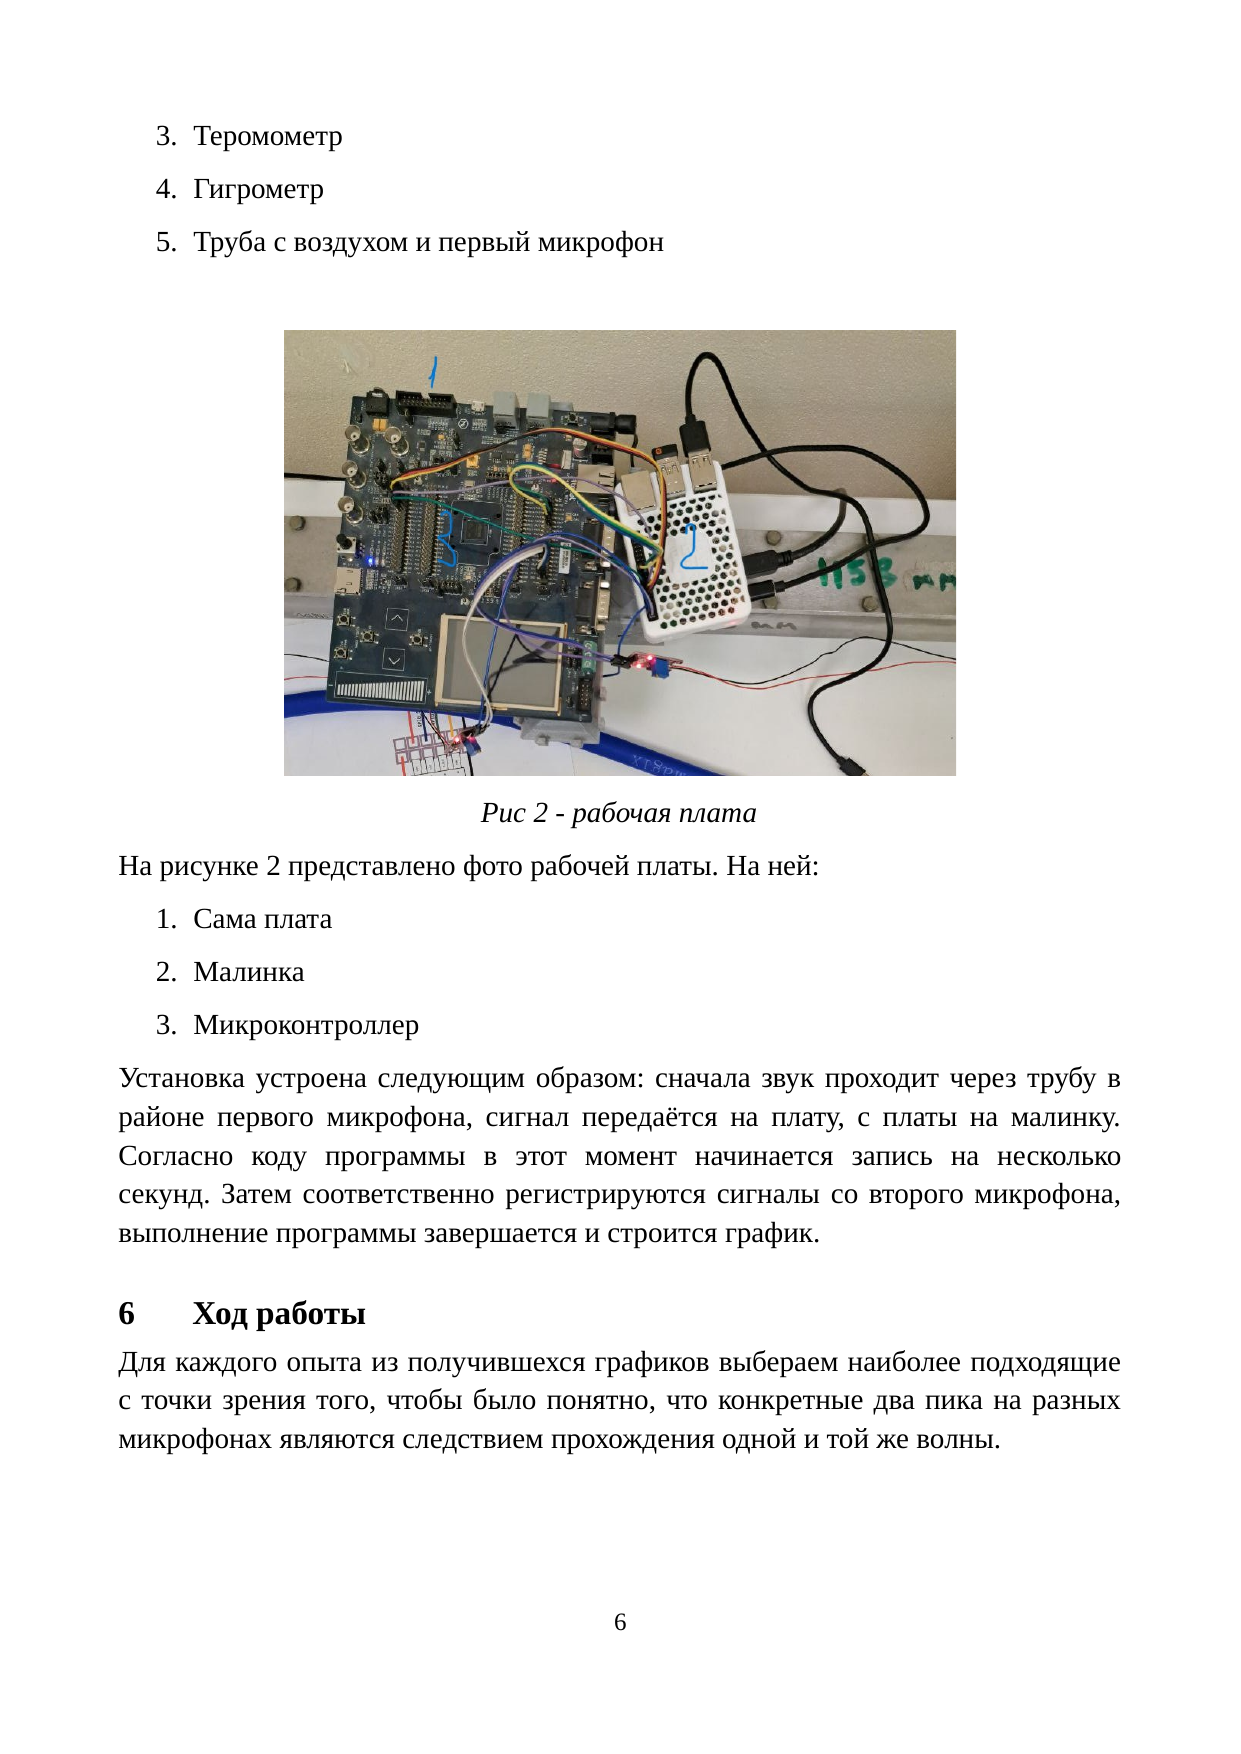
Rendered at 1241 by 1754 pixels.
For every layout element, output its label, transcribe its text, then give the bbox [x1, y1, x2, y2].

list Сама плата [156, 901, 1122, 935]
list Микроконтроллер [156, 1007, 1122, 1041]
text Установка устроена следующим образом: сначала звук проходит через трубу в районе первого микрофона, сигнал передаётся на плату, с платы на малинку. Согласно коду программы в этот момент начинается запись на несколько секунд. Затем соответственно регистрируются сигналы со второго микрофона, выполнение программы завершается и строится график. [118, 1061, 1122, 1248]
text Для каждого опыта из получившехся графиков выбераем наиболее подходящие с точки зрения того, чтобы было понятно, что конкретные два пика на разных микрофонах являются следствием прохождения одной и той же волны. [118, 1344, 1122, 1454]
list Малинка [156, 954, 1122, 988]
list Теромометр [156, 118, 1122, 152]
text На рисунке 2 представлено фото рабочей платы. На ней: [118, 848, 1122, 882]
list Труба с воздухом и первый микрофон [156, 224, 1122, 258]
list Гигрометр [156, 171, 1122, 205]
subtitle Ход работы [118, 1293, 1122, 1331]
text Рис 2 - рабочая плата [118, 795, 1122, 828]
picture [284, 330, 957, 776]
